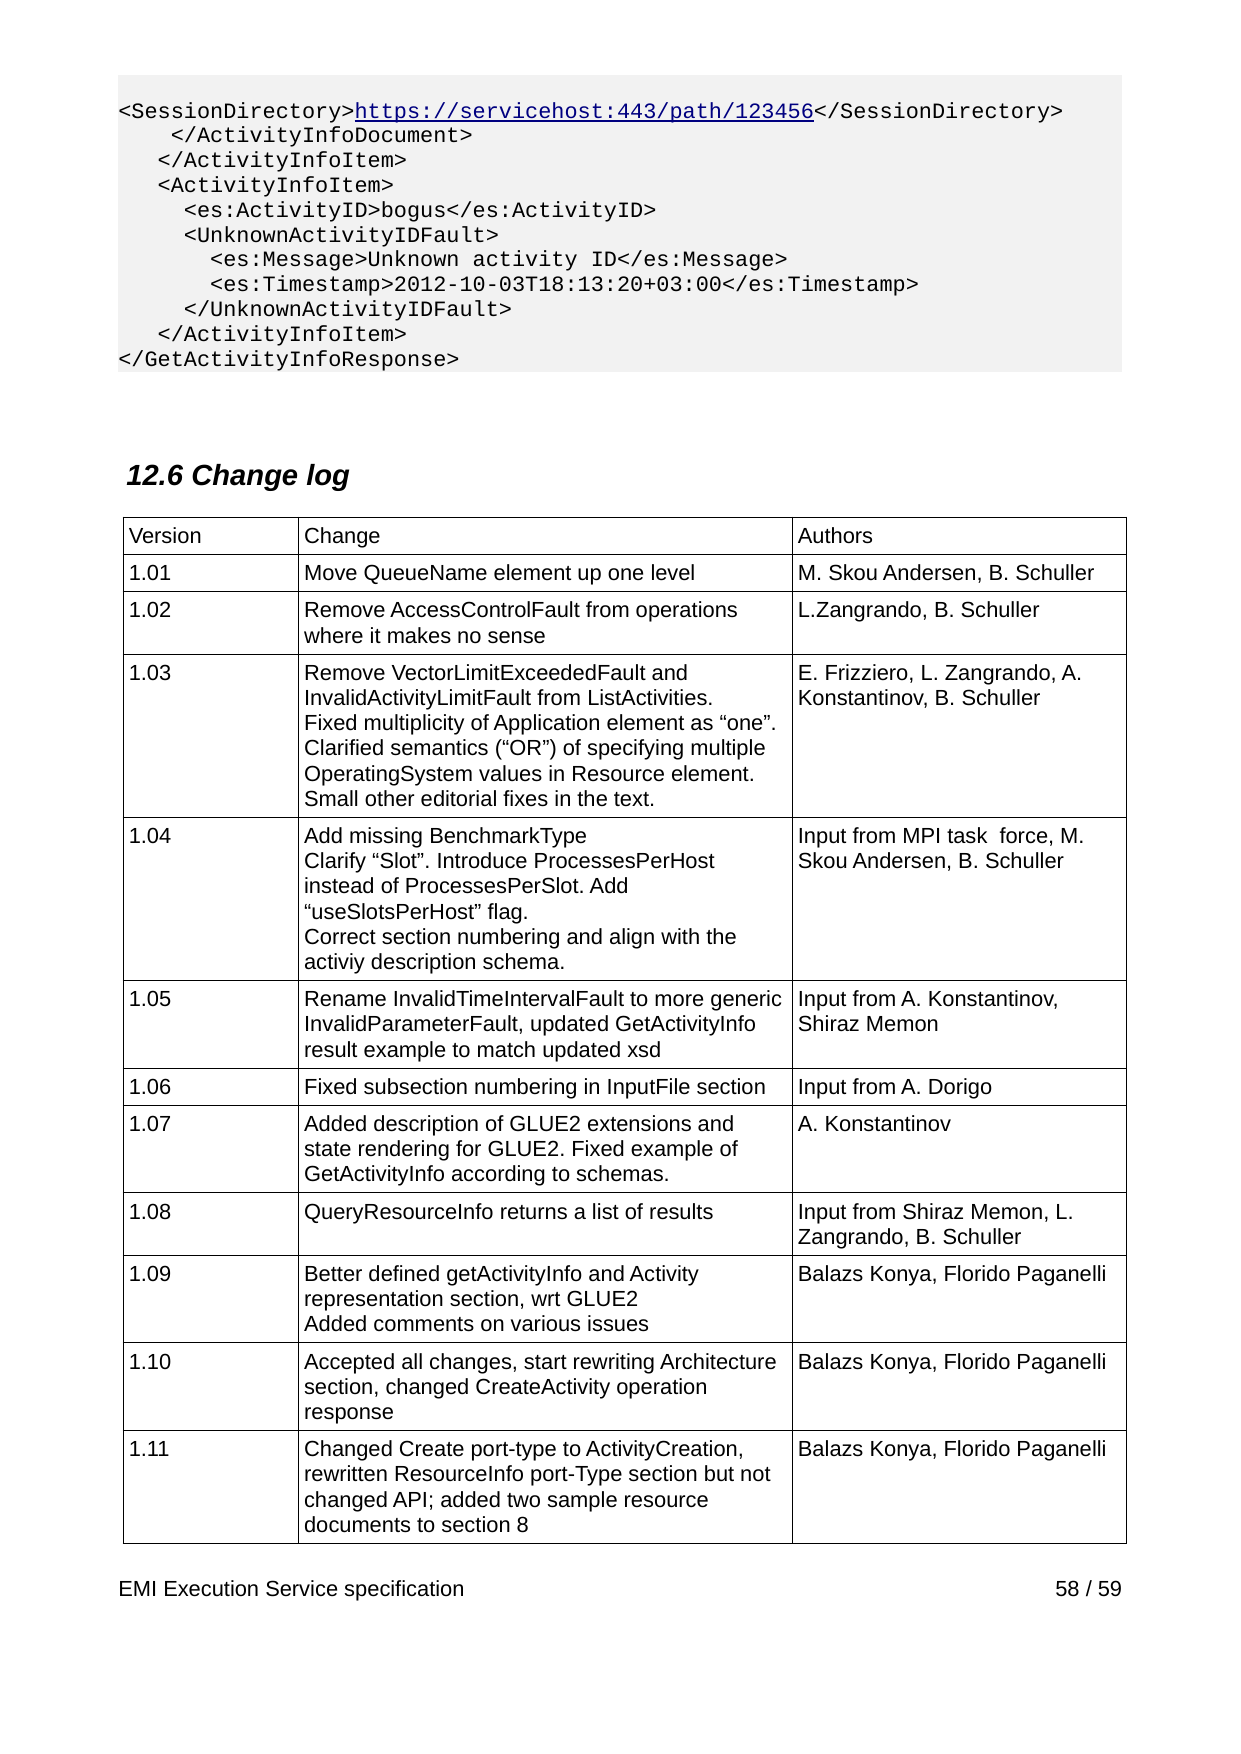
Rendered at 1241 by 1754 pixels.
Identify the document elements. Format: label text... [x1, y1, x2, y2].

table_cell E. Frizziero, L. Zangrando, A. Konstantinov, B. Schuller [793, 655, 1126, 817]
table_cell Balazs Konya, Florido Paganelli [793, 1256, 1126, 1342]
table_cell Fixed subsection numbering in InputFile section [299, 1069, 792, 1105]
table_cell Changed Create port-type to ActivityCreation, rewritten ResourceInfo port-Type section but not changed API; added two sample resource documents to section 8 [299, 1431, 792, 1543]
text </GetActivityInfoResponse> [118, 348, 1122, 372]
text <es:ActivityID>bogus</es:ActivityID> [118, 199, 1122, 224]
table_header Authors [793, 518, 1126, 554]
text </ActivityInfoItem> [118, 323, 1122, 348]
table_cell Better defined getActivityInfo and Activity representation section, wrt GLUE2 Added comments on various issues [299, 1256, 792, 1342]
subtitle Change log [118, 458, 1122, 491]
table_cell A. Konstantinov [793, 1106, 1126, 1192]
table_cell Added description of GLUE2 extensions and state rendering for GLUE2. Fixed example of GetActivityInfo according to schemas. [299, 1106, 792, 1192]
table_cell Move QueueName element up one level [299, 555, 792, 591]
text <SessionDirectory>https://servicehost:443/path/123456</SessionDirectory> [118, 75, 1122, 124]
table_cell 1.03 [124, 655, 298, 817]
table_cell Remove AccessControlFault from operations where it makes no sense [299, 592, 792, 653]
table_cell Input from A. Dorigo [793, 1069, 1126, 1105]
table_cell Add missing BenchmarkType Clarify “Slot”. Introduce ProcessesPerHost instead of ProcessesPerSlot. Add “useSlotsPerHost” flag. Correct section numbering and align with the activiy description schema. [299, 818, 792, 980]
table_cell 1.01 [124, 555, 298, 591]
table_cell M. Skou Andersen, B. Schuller [793, 555, 1126, 591]
table_cell Input from MPI task force, M. Skou Andersen, B. Schuller [793, 818, 1126, 980]
table_cell 1.06 [124, 1069, 298, 1105]
table_cell 1.05 [124, 981, 298, 1067]
table_cell 1.11 [124, 1431, 298, 1543]
table_cell QueryResourceInfo returns a list of results [299, 1193, 792, 1255]
table_cell Remove VectorLimitExceededFault and InvalidActivityLimitFault from ListActivities. Fixed multiplicity of Application element as “one”. Clarified semantics (“OR”) of specifying multiple OperatingSystem values in Resource element. Small other editorial fixes in the text. [299, 655, 792, 817]
text </UnknownActivityIDFault> [118, 298, 1122, 323]
table_cell Accepted all changes, start rewriting Architecture section, changed CreateActivity operation response [299, 1343, 792, 1430]
table_header Change [299, 518, 792, 554]
text <UnknownActivityIDFault> [118, 224, 1122, 248]
table_cell Balazs Konya, Florido Paganelli [793, 1343, 1126, 1430]
table_cell Rename InvalidTimeIntervalFault to more generic InvalidParameterFault, updated GetActivityInfo result example to match updated xsd [299, 981, 792, 1067]
table_cell Balazs Konya, Florido Paganelli [793, 1431, 1126, 1543]
table_cell L.Zangrando, B. Schuller [793, 592, 1126, 653]
table_cell 1.10 [124, 1343, 298, 1430]
table_cell 1.07 [124, 1106, 298, 1192]
text </ActivityInfoItem> [118, 149, 1122, 174]
table_cell 1.08 [124, 1193, 298, 1255]
text <es:Timestamp>2012-10-03T18:13:20+03:00</es:Timestamp> [118, 273, 1122, 298]
text <ActivityInfoItem> [118, 174, 1122, 199]
table_cell 1.09 [124, 1256, 298, 1342]
text <es:Message>Unknown activity ID</es:Message> [118, 248, 1122, 273]
table_cell 1.02 [124, 592, 298, 653]
table_cell 1.04 [124, 818, 298, 980]
table_cell Input from A. Konstantinov, Shiraz Memon [793, 981, 1126, 1067]
table_header Version [124, 518, 298, 554]
table_cell Input from Shiraz Memon, L. Zangrando, B. Schuller [793, 1193, 1126, 1255]
text </ActivityInfoDocument> [118, 124, 1122, 149]
